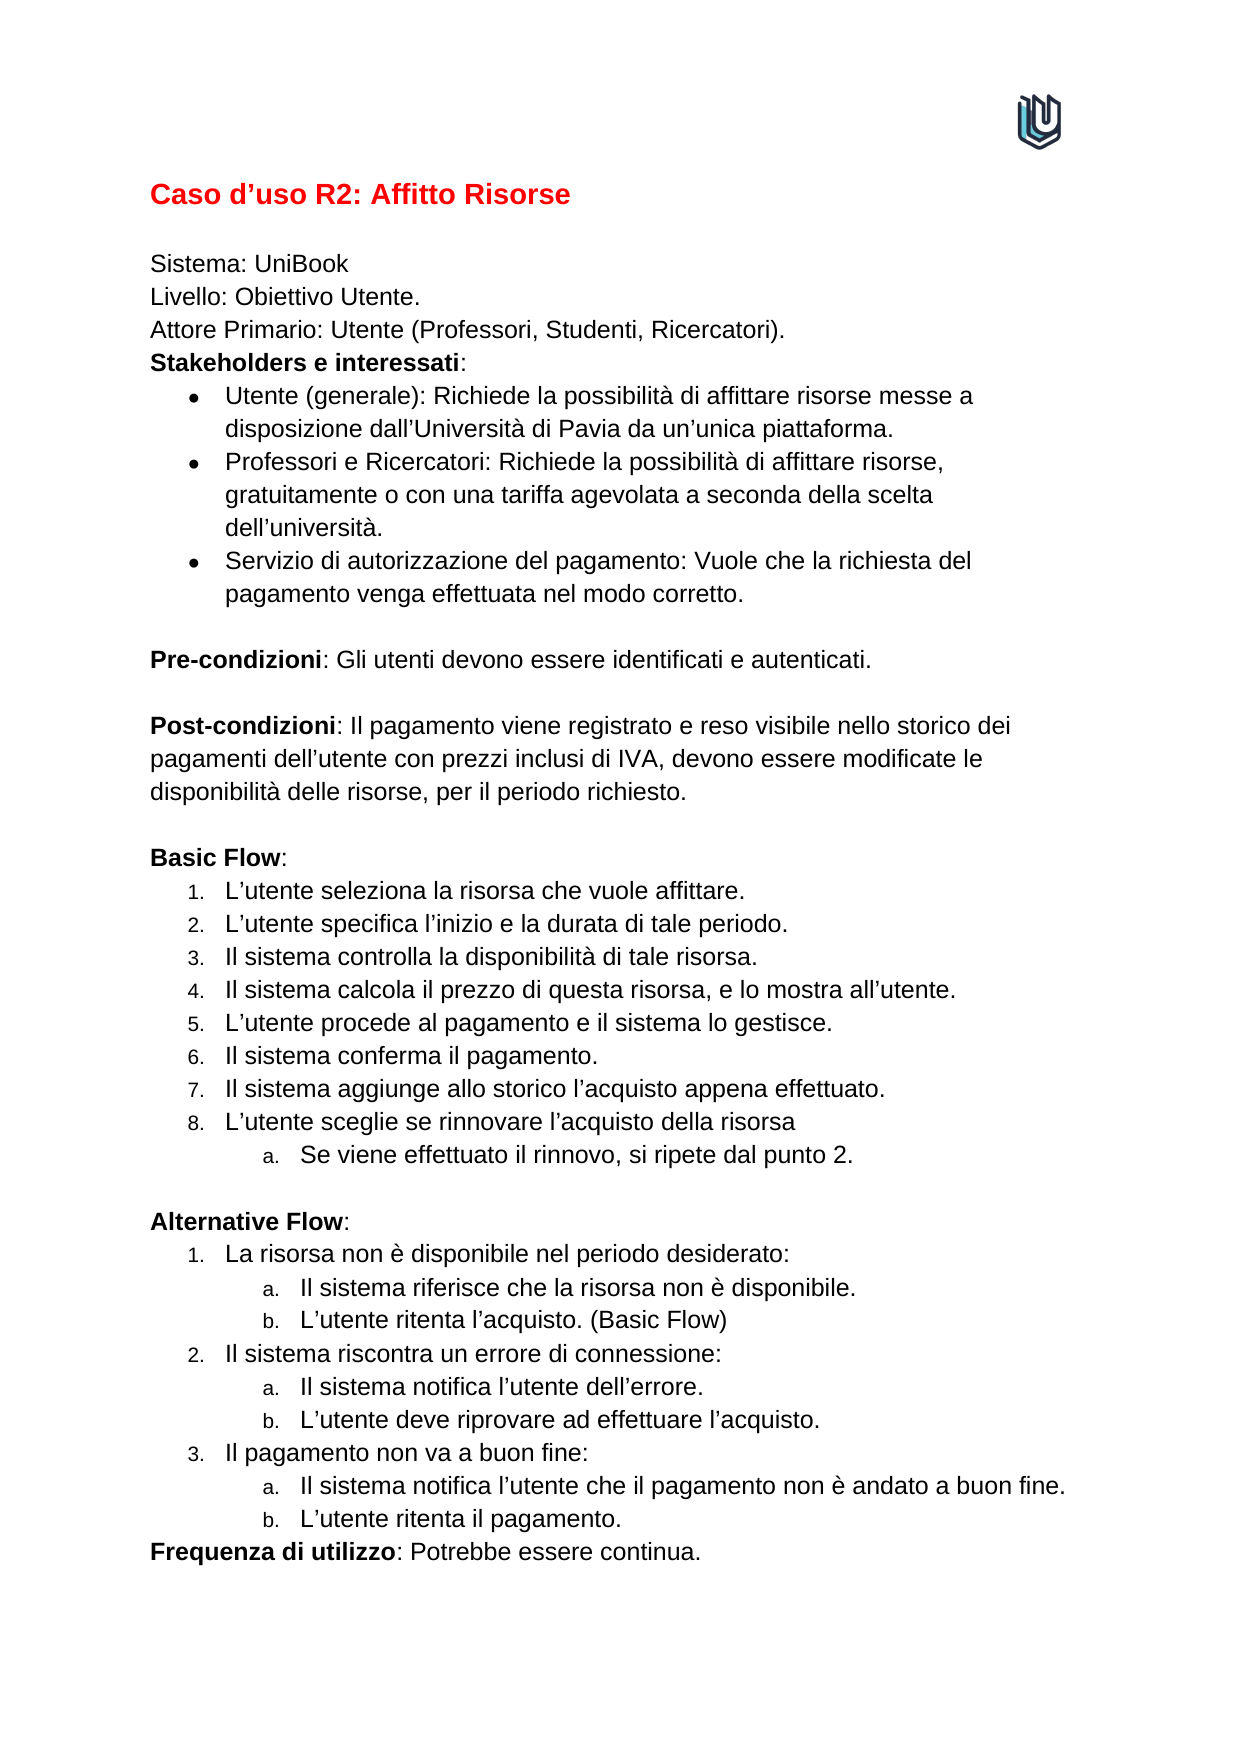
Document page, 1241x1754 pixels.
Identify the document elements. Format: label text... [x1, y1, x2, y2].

text Pre-condizioni: Gli utenti devono essere identificati e autenticati. [150, 645, 1090, 674]
list L’utente ritenta il pagamento. [262, 1504, 1090, 1532]
list Se viene effettuato il rinnovo, si ripete dal punto 2. [262, 1140, 1090, 1169]
list Il sistema conferma il pagamento. [187, 1041, 1090, 1070]
list Il sistema riscontra un errore di connessione: [187, 1338, 1090, 1367]
list L’utente seleziona la risorsa che vuole affittare. [187, 876, 1090, 905]
list Il sistema notifica l’utente che il pagamento non è andato a buon fine. [262, 1471, 1090, 1499]
list L’utente deve riprovare ad effettuare l’acquisto. [262, 1404, 1090, 1433]
text Frequenza di utilizzo: Potrebbe essere continua. [150, 1537, 1090, 1565]
list L’utente specifica l’inizio e la durata di tale periodo. [187, 909, 1090, 938]
list Il sistema controlla la disponibilità di tale risorsa. [187, 942, 1090, 971]
list Il sistema calcola il prezzo di questa risorsa, e lo mostra all’utente. [187, 975, 1090, 1004]
list Il sistema notifica l’utente dell’errore. [262, 1372, 1090, 1400]
list Utente (generale): Richiede la possibilità di affittare risorse messe a disposizione dall’Università di Pavia da un’unica piattaforma. [187, 381, 1090, 443]
text Alternative Flow: [150, 1206, 1090, 1235]
list Servizio di autorizzazione del pagamento: Vuole che la richiesta del pagamento venga effettuata nel modo corretto. [187, 546, 1090, 608]
text Attore Primario: Utente (Professori, Studenti, Ricercatori). [150, 315, 1090, 344]
text Stakeholders e interessati: [150, 348, 1090, 377]
text Sistema: UniBook [150, 249, 1090, 278]
text Post-condizioni: Il pagamento viene registrato e reso visibile nello storico dei pagamenti dell’utente con prezzi inclusi di IVA, devono essere modificate le disponibilità delle risorse, per il periodo richiesto. [150, 711, 1090, 806]
list L’utente procede al pagamento e il sistema lo gestisce. [187, 1008, 1090, 1037]
list L’utente sceglie se rinnovare l’acquisto della risorsa [187, 1107, 1090, 1136]
list Il sistema riferisce che la risorsa non è disponibile. [262, 1272, 1090, 1301]
list La risorsa non è disponibile nel periodo desiderato: [187, 1239, 1090, 1268]
list L’utente ritenta l’acquisto. (Basic Flow) [262, 1306, 1090, 1334]
text Caso d’uso R2: Affitto Risorse [150, 177, 1090, 211]
text Basic Flow: [150, 843, 1090, 872]
list Il pagamento non va a buon fine: [187, 1438, 1090, 1466]
text Livello: Obiettivo Utente. [150, 282, 1090, 311]
list Il sistema aggiunge allo storico l’acquisto appena effettuato. [187, 1074, 1090, 1103]
list Professori e Ricercatori: Richiede la possibilità di affittare risorse, gratuitamente o con una tariffa agevolata a seconda della scelta dell’università. [187, 447, 1090, 542]
